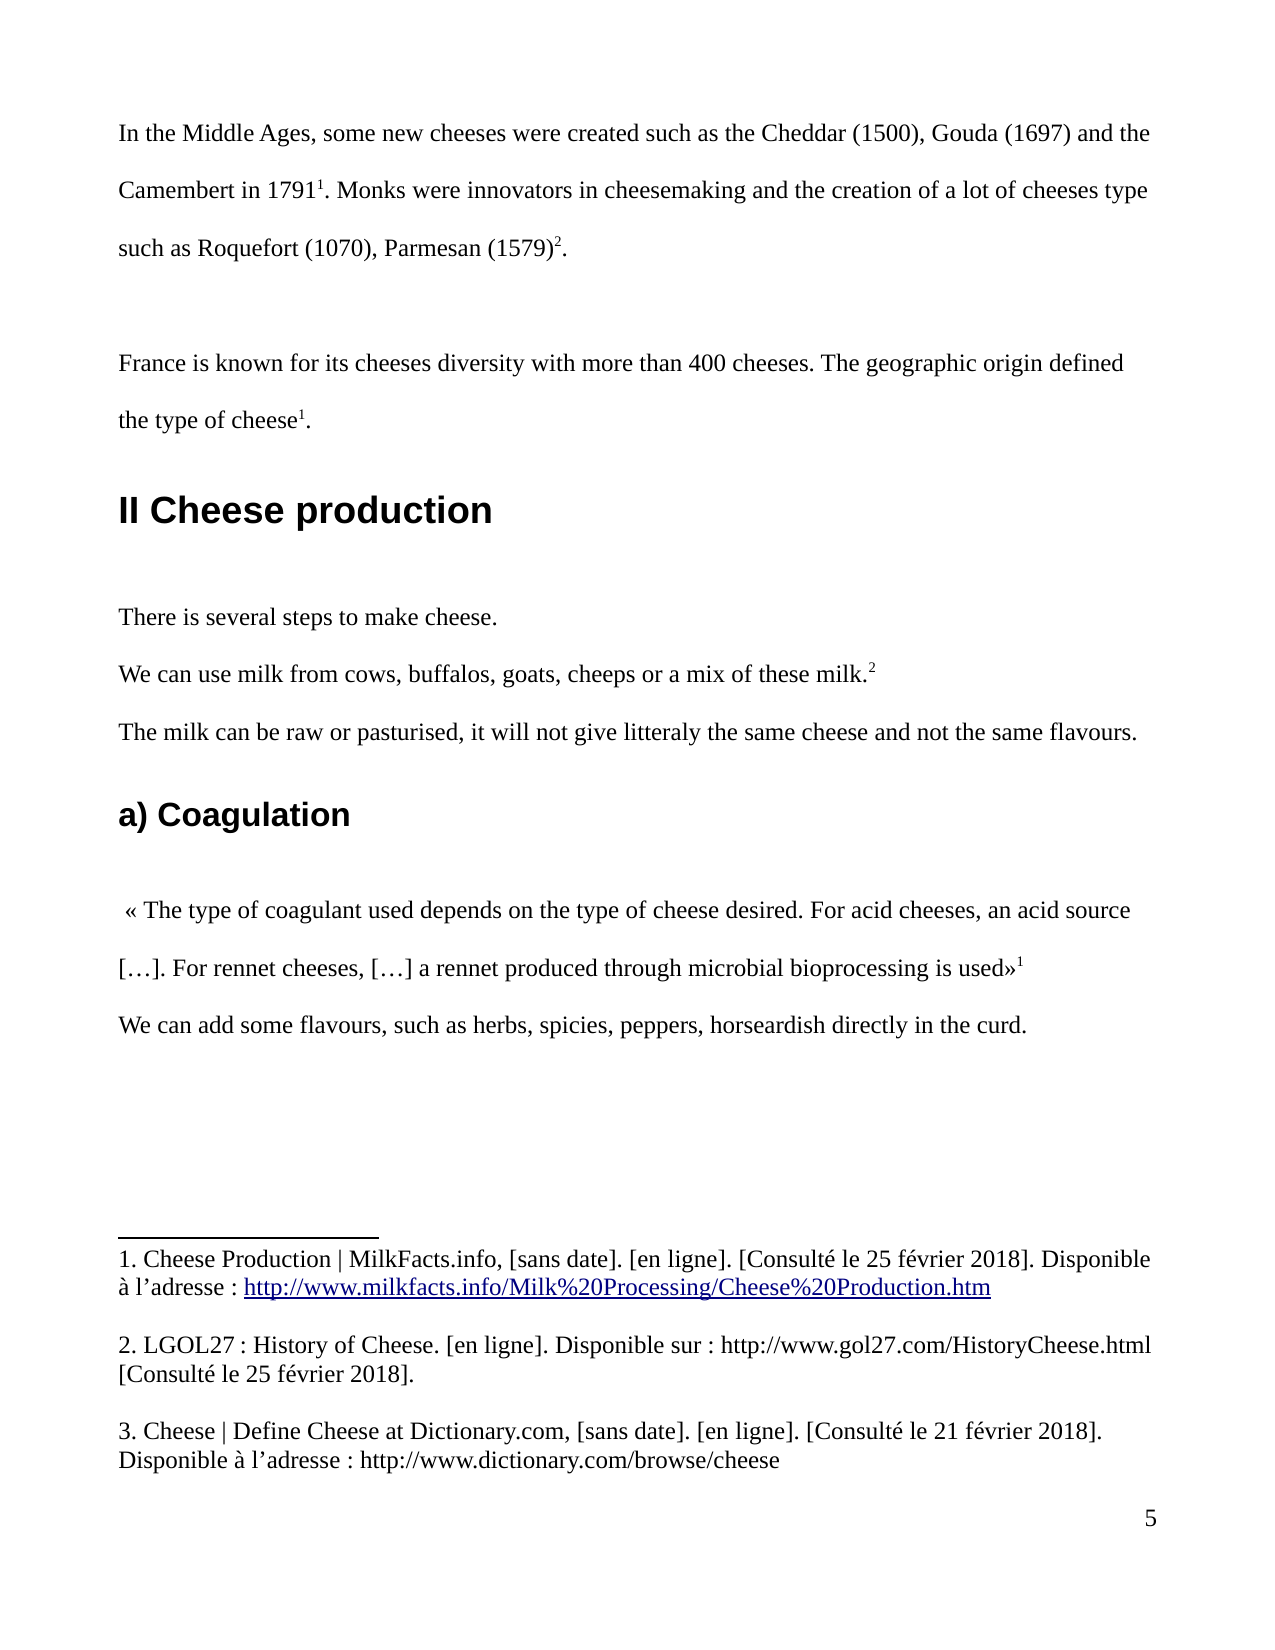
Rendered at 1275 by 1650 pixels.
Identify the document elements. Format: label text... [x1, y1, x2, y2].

text . Cheese Production | MilkFacts.info, [sans date]. [en ligne]. [Consulté le 25 février 2018]. Disponible à l’adresse : http://www.milkfacts.info/Milk%20Processing/Cheese%20Production.htm [118, 1244, 1157, 1301]
text We can use milk from cows, buffalos, goats, cheeps or a mix of these milk.2 [118, 659, 1157, 688]
text There is several steps to make cheese. [118, 602, 1157, 631]
subtitle a) Coagulation [118, 795, 1157, 834]
text « The type of coagulant used depends on the type of cheese desired. For acid cheeses, an acid source […]. For rennet cheeses, […] a rennet produced through microbial bioprocessing is used»1 [118, 895, 1157, 982]
text In the Middle Ages, some new cheeses were created such as the Cheddar (1500), Gouda (1697) and the Camembert in 17911. Monks were innovators in cheesemaking and the creation of a lot of cheeses type such as Roquefort (1070), Parmesan (1579)2. [118, 118, 1157, 262]
text We can add some flavours, such as herbs, spicies, peppers, horseardish directly in the curd. [118, 1010, 1157, 1039]
text 3. Cheese | Define Cheese at Dictionary.com, [sans date]. [en ligne]. [Consulté le 21 février 2018]. Disponible à l’adresse : http://www.dictionary.com/browse/cheese [118, 1416, 1157, 1474]
subtitle II Cheese production [118, 488, 1157, 532]
text 2. LGOL27 : History of Cheese. [en ligne]. Disponible sur : http://www.gol27.com/HistoryCheese.html [Consulté le 25 février 2018]. [118, 1330, 1157, 1387]
text France is known for its cheeses diversity with more than 400 cheeses. The geographic origin defined the type of cheese. [118, 348, 1157, 434]
text The milk can be raw or pasturised, it will not give litteraly the same cheese and not the same flavours. [118, 717, 1157, 746]
